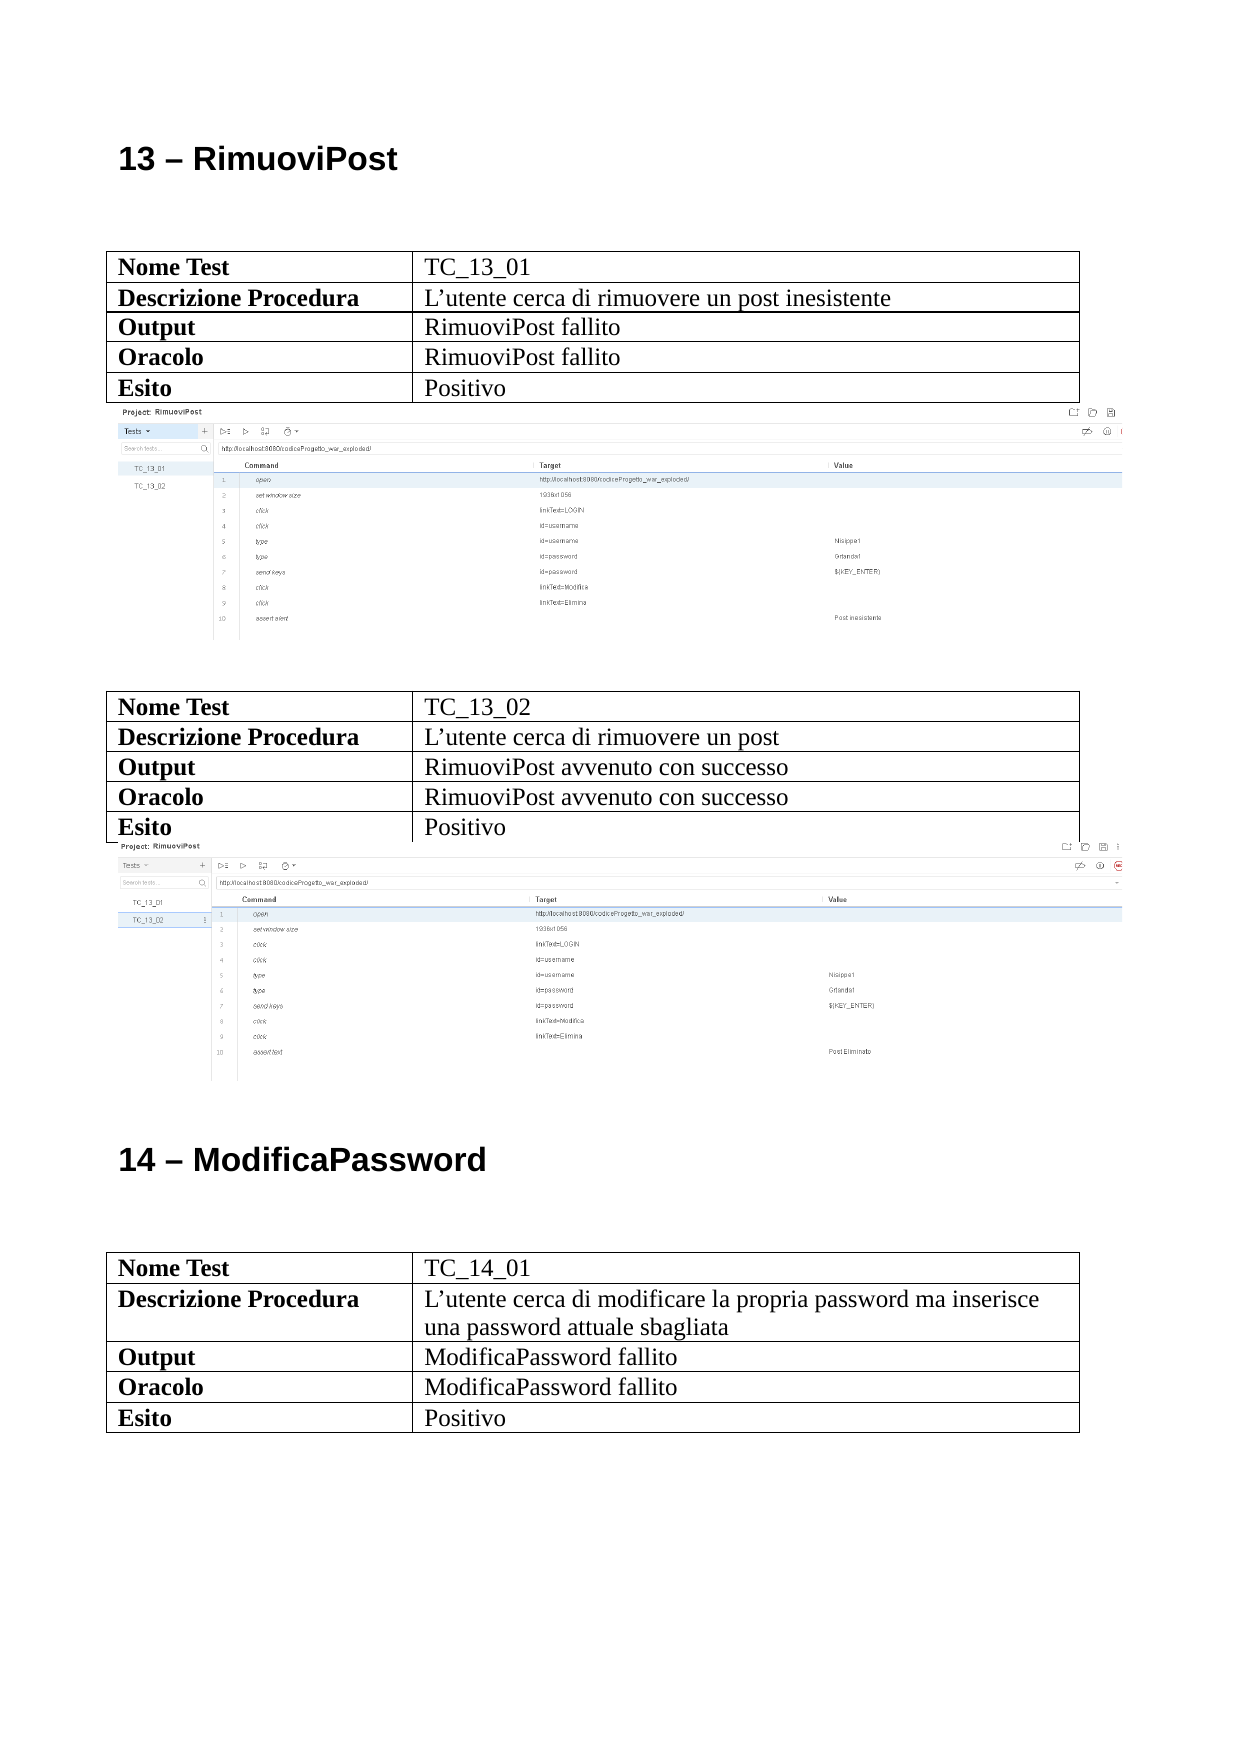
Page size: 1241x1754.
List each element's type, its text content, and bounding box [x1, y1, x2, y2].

table_cell Positivo [413, 373, 1079, 402]
table_cell ModificaPassword fallito [413, 1372, 1079, 1402]
subtitle 14 – ModificaPassword [118, 1140, 1122, 1179]
table_cell ModificaPassword fallito [413, 1342, 1079, 1371]
table_cell RimuoviPost avvenuto con successo [413, 752, 1079, 781]
table_cell Output [107, 1342, 412, 1371]
table_cell L’utente cerca di modificare la propria password ma inserisce una password attuale sbagliata [413, 1284, 1079, 1341]
table_cell L’utente cerca di rimuovere un post [413, 722, 1079, 751]
table_cell Descrizione Procedura [107, 1284, 412, 1341]
table_header Nome Test [107, 252, 412, 282]
subtitle 13 – RimuoviPost [118, 139, 1122, 178]
table_cell Oracolo [107, 342, 412, 372]
table_cell Esito [107, 1403, 412, 1432]
table_cell Descrizione Procedura [107, 283, 412, 311]
table_header Nome Test [107, 1253, 412, 1283]
table_header TC_14_01 [413, 1253, 1079, 1283]
table_cell Positivo [413, 1403, 1079, 1432]
picture [118, 403, 1123, 640]
table_cell Oracolo [107, 1372, 412, 1402]
table_cell L’utente cerca di rimuovere un post inesistente [413, 283, 1079, 311]
table_cell RimuoviPost fallito [413, 342, 1079, 372]
table_cell Positivo [413, 812, 1079, 842]
picture [118, 842, 1123, 1081]
table_cell Output [107, 313, 412, 341]
table_header TC_13_02 [413, 692, 1079, 721]
table_cell RimuoviPost avvenuto con successo [413, 782, 1079, 811]
table_cell Descrizione Procedura [107, 722, 412, 751]
table_header Nome Test [107, 692, 412, 721]
table_cell Output [107, 752, 412, 781]
table_cell Oracolo [107, 782, 412, 811]
table_header TC_13_01 [413, 252, 1079, 282]
table_cell Esito [107, 373, 412, 402]
table_cell Esito [107, 812, 412, 842]
table_cell RimuoviPost fallito [413, 313, 1079, 341]
